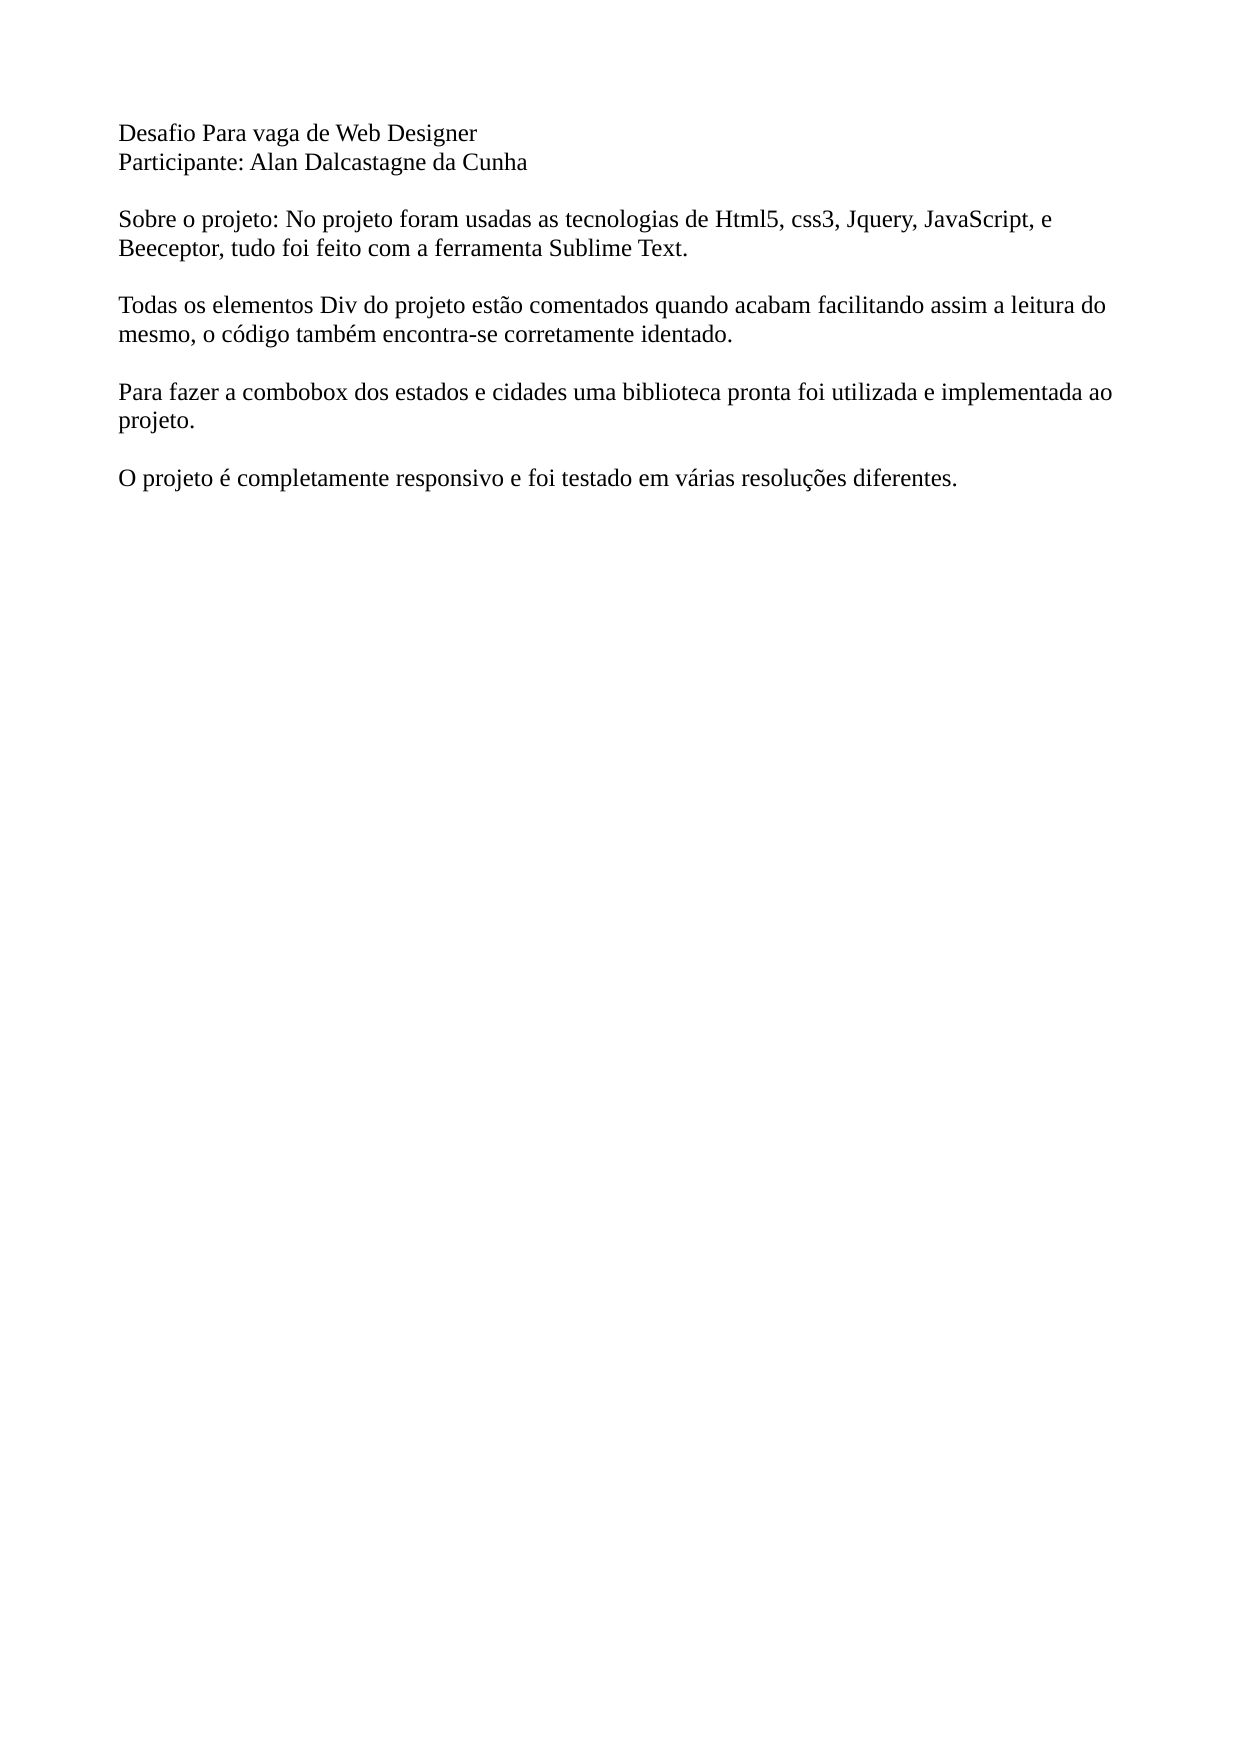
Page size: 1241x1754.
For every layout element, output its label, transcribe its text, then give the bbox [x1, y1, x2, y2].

text O projeto é completamente responsivo e foi testado em várias resoluções diferentes. [118, 463, 1122, 492]
text Participante: Alan Dalcastagne da Cunha [118, 147, 1122, 176]
text Todas os elementos Div do projeto estão comentados quando acabam facilitando assim a leitura do mesmo, o código também encontra-se corretamente identado. [118, 291, 1122, 348]
text Sobre o projeto: No projeto foram usadas as tecnologias de Html5, css3, Jquery, JavaScript, e Beeceptor, tudo foi feito com a ferramenta Sublime Text. [118, 204, 1122, 262]
text Desafio Para vaga de Web Designer [118, 118, 1122, 147]
text Para fazer a combobox dos estados e cidades uma biblioteca pronta foi utilizada e implementada ao projeto. [118, 377, 1122, 434]
